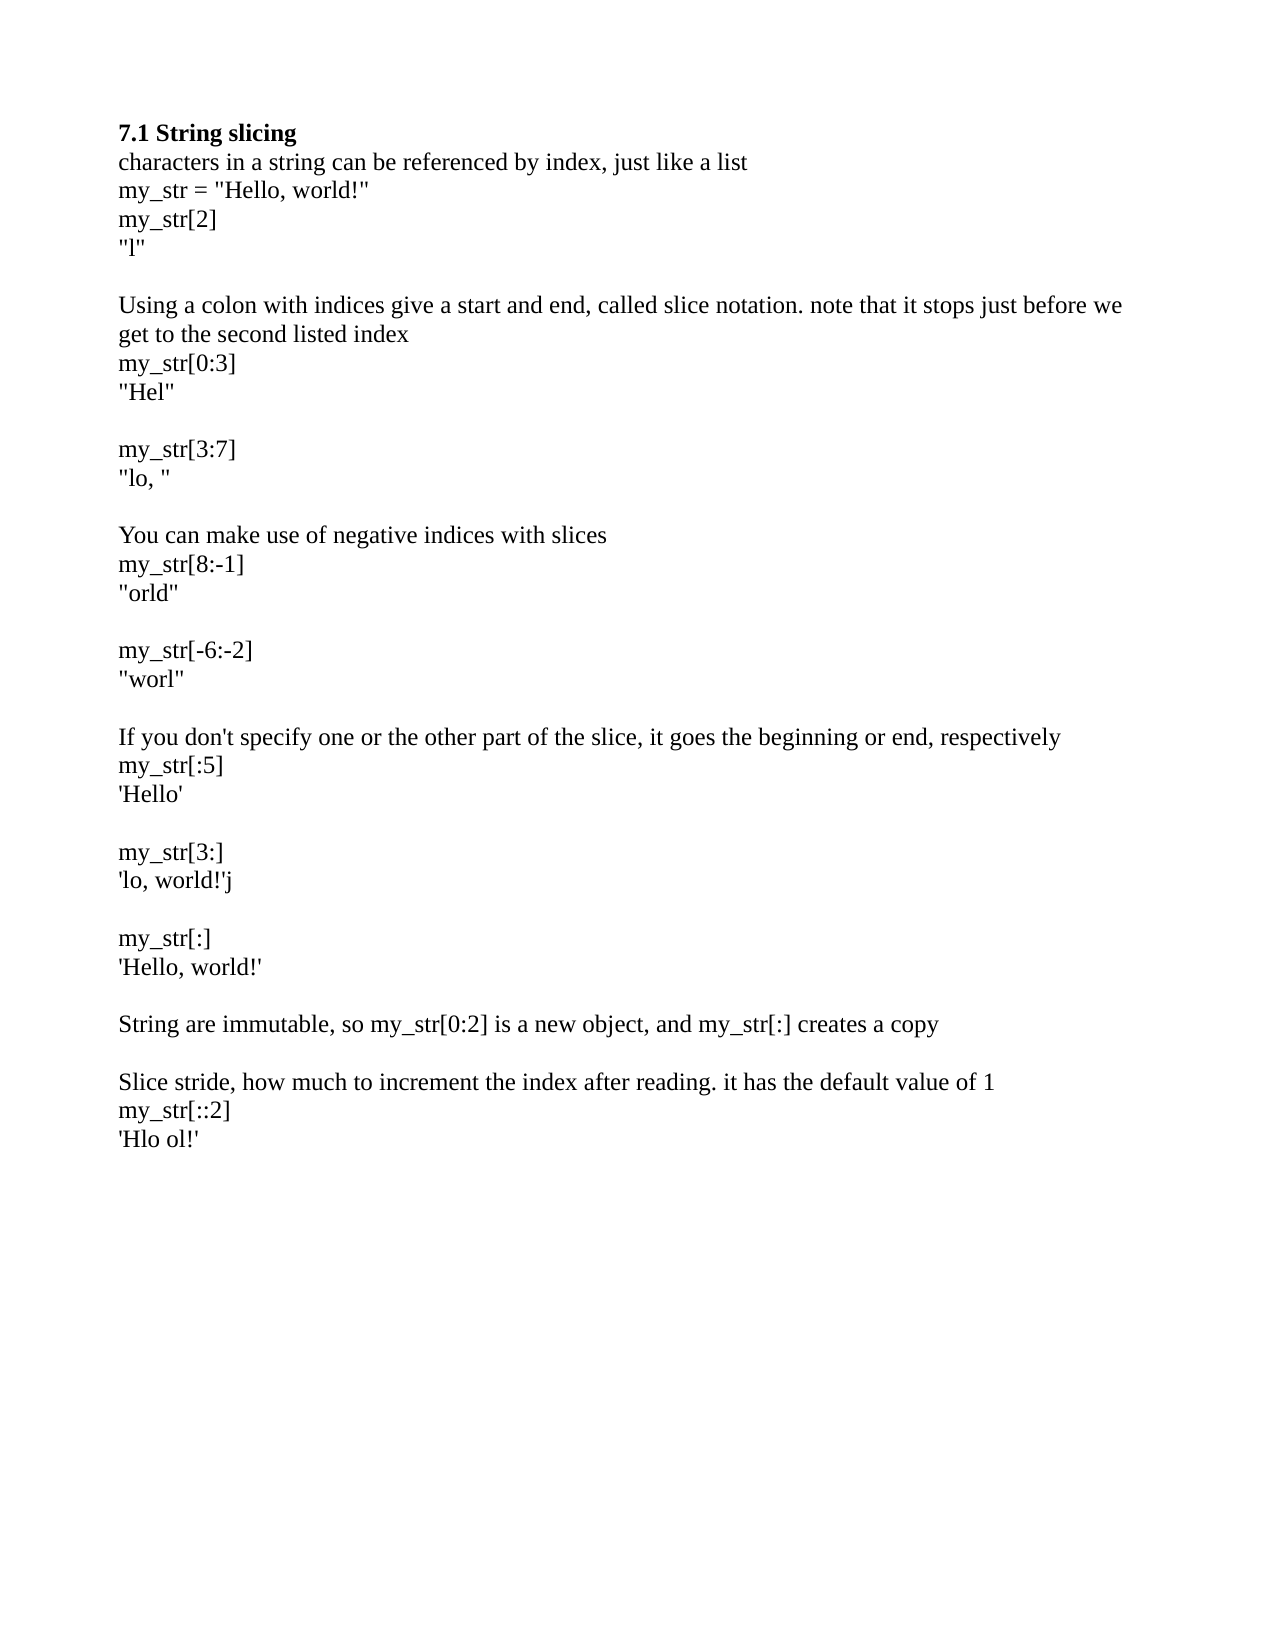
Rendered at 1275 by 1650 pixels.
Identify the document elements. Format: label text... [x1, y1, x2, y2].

text 'Hello, world!' [118, 952, 1157, 981]
text my_str[3:] [118, 837, 1157, 866]
text "Hel" [118, 377, 1157, 406]
text characters in a string can be referenced by index, just like a list [118, 147, 1157, 176]
text my_str[3:7] [118, 434, 1157, 463]
text 7.1 String slicing [118, 118, 1157, 147]
text my_str[:] [118, 923, 1157, 952]
text "orld" [118, 578, 1157, 607]
text String are immutable, so my_str[0:2] is a new object, and my_str[:] creates a copy [118, 1009, 1157, 1038]
text 'Hello' [118, 779, 1157, 808]
text Slice stride, how much to increment the index after reading. it has the default value of 1 [118, 1067, 1157, 1096]
text my_str[2] [118, 204, 1157, 233]
text my_str[0:3] [118, 348, 1157, 377]
text If you don't specify one or the other part of the slice, it goes the beginning or end, respectively [118, 722, 1157, 751]
text my_str[::2] [118, 1096, 1157, 1124]
text my_str[8:-1] [118, 549, 1157, 578]
text You can make use of negative indices with slices [118, 521, 1157, 549]
text my_str[:5] [118, 751, 1157, 779]
text "l" [118, 233, 1157, 262]
text my_str[-6:-2] [118, 636, 1157, 664]
text "lo, " [118, 463, 1157, 492]
text "worl" [118, 664, 1157, 693]
text 'Hlo ol!' [118, 1124, 1157, 1153]
text Using a colon with indices give a start and end, called slice notation. note that it stops just before we get to the second listed index [118, 291, 1157, 348]
text my_str = "Hello, world!" [118, 176, 1157, 204]
text 'lo, world!'j [118, 866, 1157, 894]
